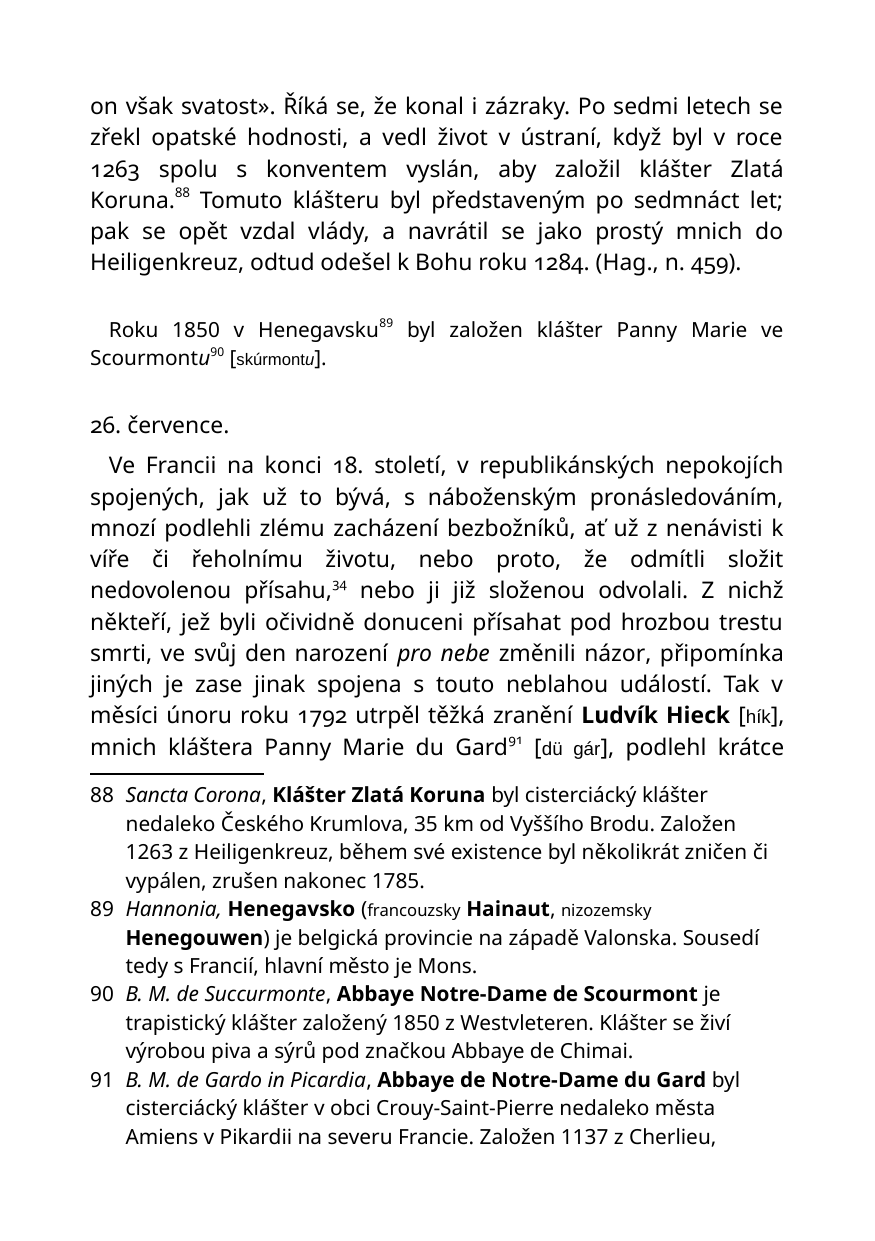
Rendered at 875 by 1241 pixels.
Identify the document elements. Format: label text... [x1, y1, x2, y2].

text B. M. de Gardo in Picardia, Abbaye de Notre-Dame du Gard byl cisterciácký klášter v obci Crouy-Saint-Pierre nedaleko města Amiens v Pikardii na severu Francie. Založen 1137 z Cherlieu, [90, 1065, 784, 1150]
text Ve Francii na konci 18. století, v republikánských nepokojích spojených, jak už to bývá, s náboženským pronásledováním, mnozí podlehli zlému zacházení bezbožníků, ať už z nenávisti k víře či řeholnímu životu, nebo proto, že odmítli složit nedovolenou přísahu,34 nebo ji již složenou odvolali. Z nichž někteří, jež byli očividně donuceni přísahat pod hrozbou trestu smrti, ve svůj den narození pro nebe změnili názor, připomínka jiných je zase jinak spojena s touto neblahou událostí. Tak v měsíci únoru roku 1792 utrpěl těžká zranění Ludvík Hieck [hík], mnich kláštera Panny Marie du Gard [dü gár], podlehl krátce [90, 449, 784, 762]
text Hannonia, Henegavsko (francouzsky Hainaut, nizozemsky Henegouwen) je belgická provincie na západě Valonska. Sousedí tedy s Francií, hlavní město je Mons. [90, 894, 784, 979]
text B. M. de Succurmonte, Abbaye Notre-Dame de Scourmont je trapistický klášter založený 1850 z Westvleteren. Klášter se živí výrobou piva a sýrů pod značkou Abbaye de Chimai. [90, 979, 784, 1065]
text Sancta Corona, Klášter Zlatá Koruna byl cisterciácký klášter nedaleko Českého Krumlova, 35 km od Vyššího Brodu. Založen 1263 z Heiligenkreuz, během své existence byl několikrát zničen či vypálen, zrušen nakonec 1785. [90, 781, 784, 894]
text Roku 1850 v Henegavsku byl založen klášter Panny Marie ve Scourmontu [skúrmontu]. [90, 315, 784, 372]
text on však svatost». Říká se, že konal i zázraky. Po sedmi letech se zřekl opatské hodnosti, a vedl život v ústraní, když byl v roce 1263 spolu s konventem vyslán, aby založil klášter Zlatá Koruna. Tomuto klášteru byl představeným po sedmnáct let; pak se opět vzdal vlády, a navrátil se jako prostý mnich do Heiligenkreuz, odtud odešel k Bohu roku 1284. (Hag., n. 459). [90, 90, 784, 277]
text 26. července. [90, 409, 784, 440]
